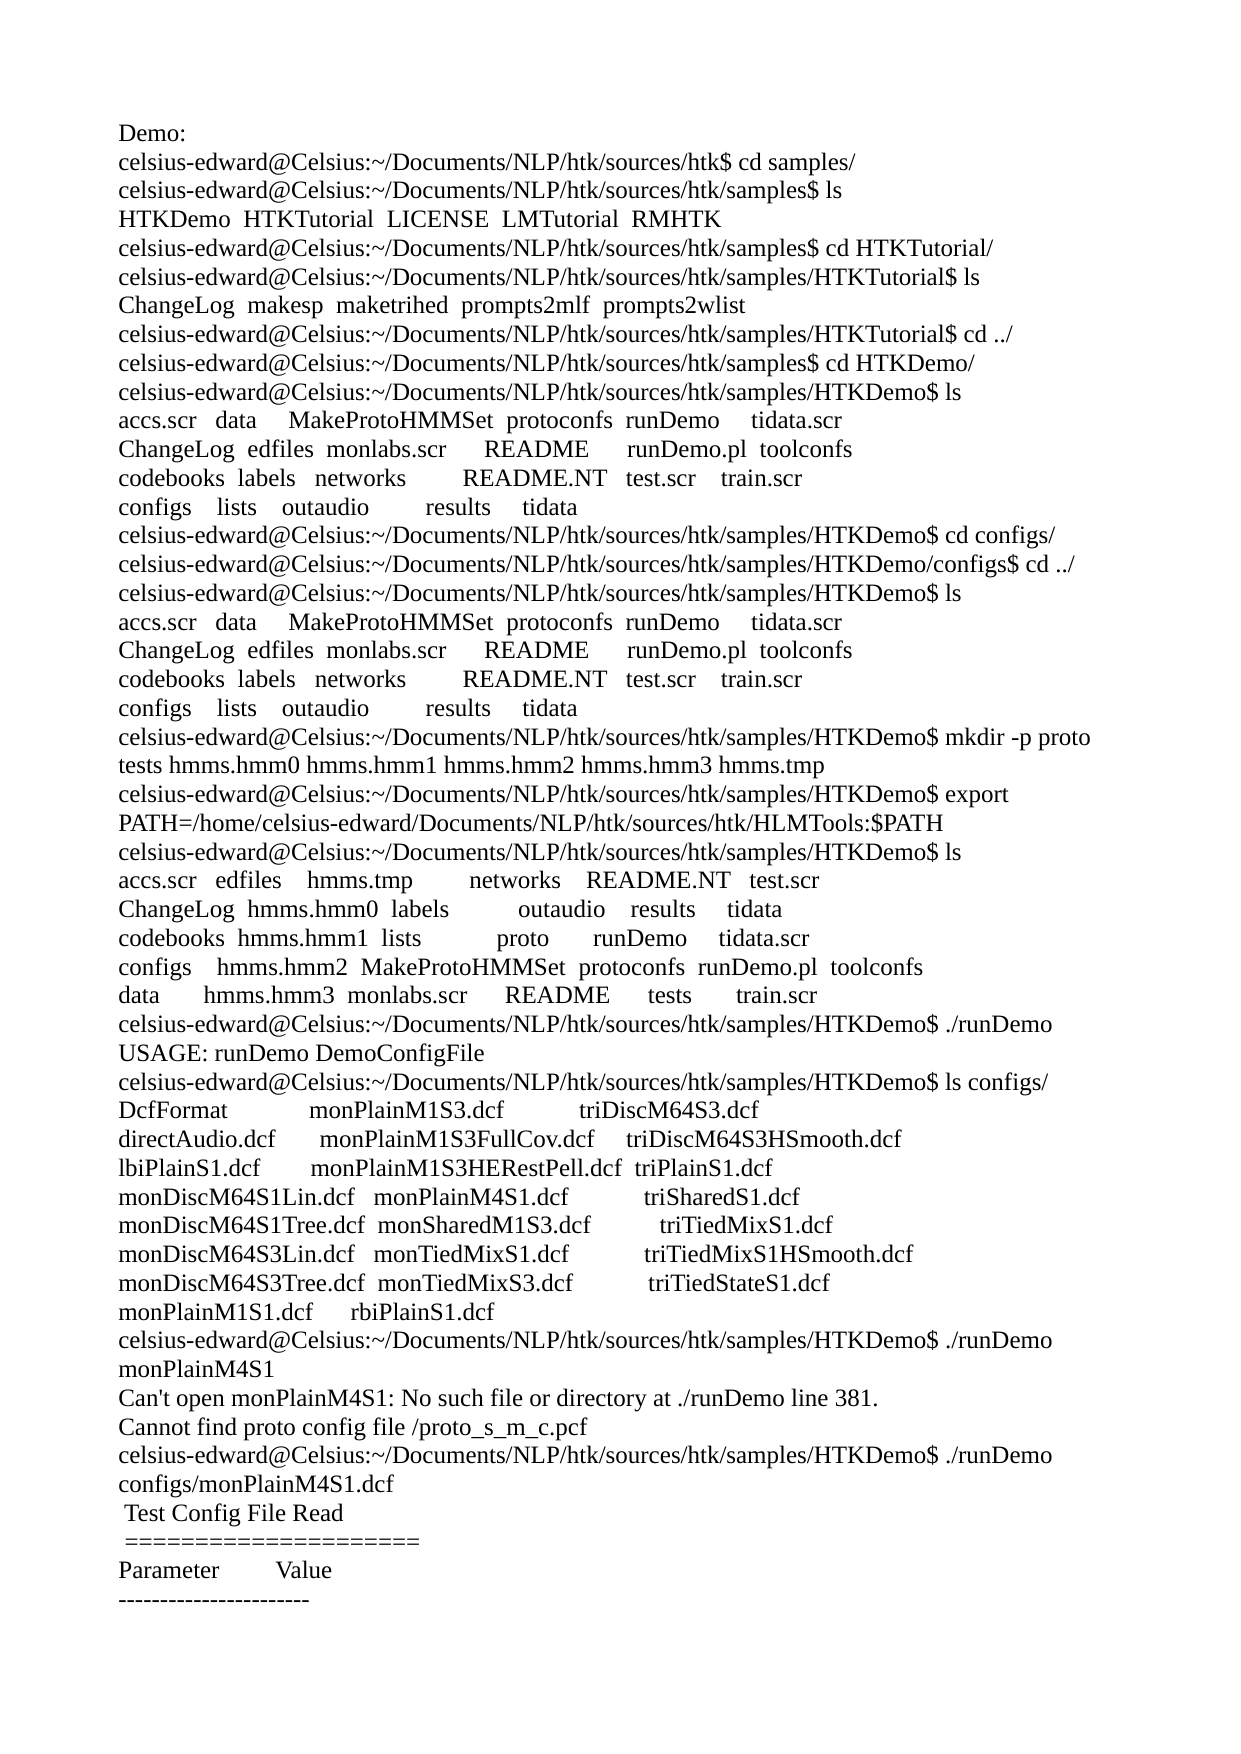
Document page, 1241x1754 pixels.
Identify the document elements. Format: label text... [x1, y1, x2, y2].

text HTKDemo HTKTutorial LICENSE LMTutorial RMHTK [118, 204, 1122, 233]
text lbiPlainS1.dcf monPlainM1S3HERestPell.dcf triPlainS1.dcf [118, 1153, 1122, 1182]
text ===================== [118, 1527, 1122, 1556]
text celsius-edward@Celsius:~/Documents/NLP/htk/sources/htk/samples/HTKDemo/configs$ cd ../ [118, 549, 1122, 578]
text monDiscM64S1Tree.dcf monSharedM1S3.dcf triTiedMixS1.dcf [118, 1211, 1122, 1239]
text celsius-edward@Celsius:~/Documents/NLP/htk/sources/htk/samples/HTKDemo$ mkdir -p proto tests hmms.hmm0 hmms.hmm1 hmms.hmm2 hmms.hmm3 hmms.tmp [118, 722, 1122, 779]
text Test Config File Read [118, 1498, 1122, 1527]
text Parameter Value [118, 1556, 1122, 1584]
text codebooks hmms.hmm1 lists proto runDemo tidata.scr [118, 923, 1122, 952]
text celsius-edward@Celsius:~/Documents/NLP/htk/sources/htk/samples/HTKDemo$ cd configs/ [118, 521, 1122, 549]
text USAGE: runDemo DemoConfigFile [118, 1038, 1122, 1067]
text celsius-edward@Celsius:~/Documents/NLP/htk/sources/htk/samples/HTKDemo$ ./runDemo monPlainM4S1 [118, 1326, 1122, 1383]
text codebooks labels networks README.NT test.scr train.scr [118, 463, 1122, 492]
text celsius-edward@Celsius:~/Documents/NLP/htk/sources/htk/samples$ cd HTKDemo/ [118, 348, 1122, 377]
text monDiscM64S3Lin.dcf monTiedMixS1.dcf triTiedMixS1HSmooth.dcf [118, 1239, 1122, 1268]
text celsius-edward@Celsius:~/Documents/NLP/htk/sources/htk/samples$ ls [118, 176, 1122, 204]
text ChangeLog edfiles monlabs.scr README runDemo.pl toolconfs [118, 434, 1122, 463]
text ChangeLog makesp maketrihed prompts2mlf prompts2wlist [118, 291, 1122, 319]
text configs lists outaudio results tidata [118, 492, 1122, 521]
text celsius-edward@Celsius:~/Documents/NLP/htk/sources/htk/samples/HTKDemo$ ls [118, 578, 1122, 607]
text configs hmms.hmm2 MakeProtoHMMSet protoconfs runDemo.pl toolconfs [118, 952, 1122, 981]
text monDiscM64S1Lin.dcf monPlainM4S1.dcf triSharedS1.dcf [118, 1182, 1122, 1211]
text ChangeLog edfiles monlabs.scr README runDemo.pl toolconfs [118, 636, 1122, 664]
text data hmms.hmm3 monlabs.scr README tests train.scr [118, 981, 1122, 1009]
text celsius-edward@Celsius:~/Documents/NLP/htk/sources/htk/samples$ cd HTKTutorial/ [118, 233, 1122, 262]
text configs lists outaudio results tidata [118, 693, 1122, 722]
text monDiscM64S3Tree.dcf monTiedMixS3.dcf triTiedStateS1.dcf [118, 1268, 1122, 1297]
text celsius-edward@Celsius:~/Documents/NLP/htk/sources/htk/samples/HTKDemo$ ./runDemo [118, 1009, 1122, 1038]
text celsius-edward@Celsius:~/Documents/NLP/htk/sources/htk/samples/HTKDemo$ ls [118, 377, 1122, 406]
text celsius-edward@Celsius:~/Documents/NLP/htk/sources/htk/samples/HTKDemo$ ls configs/ [118, 1067, 1122, 1096]
text monPlainM1S1.dcf rbiPlainS1.dcf [118, 1297, 1122, 1326]
text celsius-edward@Celsius:~/Documents/NLP/htk/sources/htk/samples/HTKTutorial$ cd ../ [118, 319, 1122, 348]
text accs.scr data MakeProtoHMMSet protoconfs runDemo tidata.scr [118, 406, 1122, 434]
text celsius-edward@Celsius:~/Documents/NLP/htk/sources/htk/samples/HTKTutorial$ ls [118, 262, 1122, 291]
text celsius-edward@Celsius:~/Documents/NLP/htk/sources/htk/samples/HTKDemo$ ./runDemo configs/monPlainM4S1.dcf [118, 1441, 1122, 1498]
text directAudio.dcf monPlainM1S3FullCov.dcf triDiscM64S3HSmooth.dcf [118, 1124, 1122, 1153]
text Can't open monPlainM4S1: No such file or directory at ./runDemo line 381. [118, 1383, 1122, 1412]
text ChangeLog hmms.hmm0 labels outaudio results tidata [118, 894, 1122, 923]
text accs.scr edfiles hmms.tmp networks README.NT test.scr [118, 866, 1122, 894]
text accs.scr data MakeProtoHMMSet protoconfs runDemo tidata.scr [118, 607, 1122, 636]
text Cannot find proto config file /proto_s_m_c.pcf [118, 1412, 1122, 1441]
text codebooks labels networks README.NT test.scr train.scr [118, 664, 1122, 693]
text celsius-edward@Celsius:~/Documents/NLP/htk/sources/htk/samples/HTKDemo$ export PATH=/home/celsius-edward/Documents/NLP/htk/sources/htk/HLMTools:$PATH [118, 779, 1122, 837]
text ----------------------- [118, 1584, 1122, 1613]
text Demo: celsius-edward@Celsius:~/Documents/NLP/htk/sources/htk$ cd samples/ [118, 118, 1122, 176]
text DcfFormat monPlainM1S3.dcf triDiscM64S3.dcf [118, 1096, 1122, 1124]
text celsius-edward@Celsius:~/Documents/NLP/htk/sources/htk/samples/HTKDemo$ ls [118, 837, 1122, 866]
